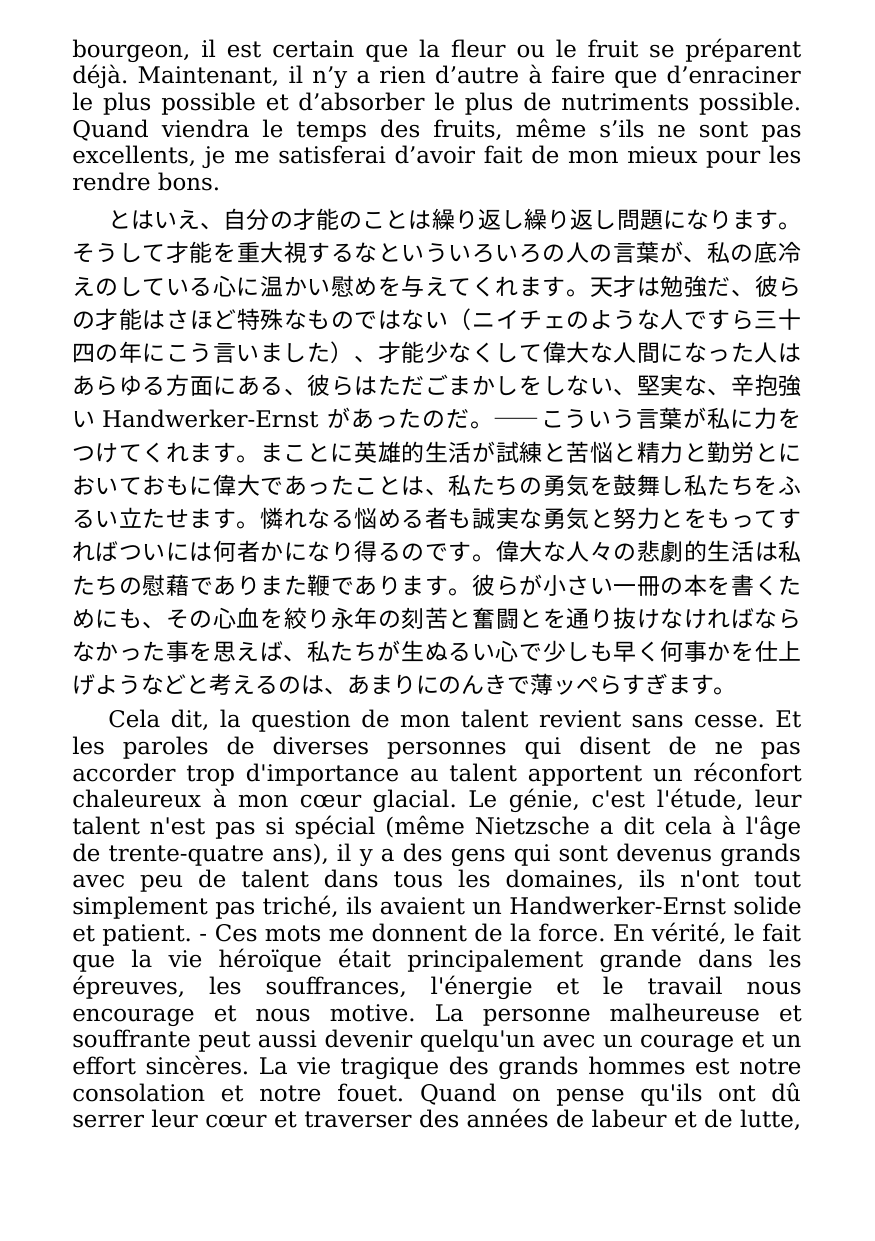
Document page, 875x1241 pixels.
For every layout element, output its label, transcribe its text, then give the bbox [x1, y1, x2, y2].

text とはいえ、自分の才能のことは繰り返し繰り返し問題になります。そうして才能を重大視するなといういろいろの人の言葉が、私の底冷えのしている心に温かい慰めを与えてくれます。天才は勉強だ、彼らの才能はさほど特殊なものではない（ニイチェのような人ですら三十四の年にこう言いました）、才能少なくして偉大な人間になった人はあらゆる方面にある、彼らはただごまかしをしない、堅実な、辛抱強い Handwerker-Ernst があったのだ。――こういう言葉が私に力をつけてくれます。まことに英雄的生活が試練と苦悩と精力と勤労とにおいておもに偉大であったことは、私たちの勇気を鼓舞し私たちをふるい立たせます。憐れなる悩める者も誠実な勇気と努力とをもってすればついには何者かになり得るのです。偉大な人々の悲劇的生活は私たちの慰藉でありまた鞭であります。彼らが小さい一冊の本を書くためにも、その心血を絞り永年の刻苦と奮闘とを通り抜けなければならなかった事を思えば、私たちが生ぬるい心で少しも早く何事かを仕上げようなどと考えるのは、あまりにのんきで薄ッぺらすぎます。 [72, 202, 802, 700]
text bourgeon, il est certain que la fleur ou le fruit se préparent déjà. Maintenant, il n’y a rien d’autre à faire que d’enraciner le plus possible et d’absorber le plus de nutriments possible. Quand viendra le temps des fruits, même s’ils ne sont pas excellents, je me satisferai d’avoir fait de mon mieux pour les rendre bons. [72, 36, 802, 196]
text Cela dit, la question de mon talent revient sans cesse. Et les paroles de diverses personnes qui disent de ne pas accorder trop d'importance au talent apportent un réconfort chaleureux à mon cœur glacial. Le génie, c'est l'étude, leur talent n'est pas si spécial (même Nietzsche a dit cela à l'âge de trente-quatre ans), il y a des gens qui sont devenus grands avec peu de talent dans tous les domaines, ils n'ont tout simplement pas triché, ils avaient un Handwerker-Ernst solide et patient. - Ces mots me donnent de la force. En vérité, le fait que la vie héroïque était principalement grande dans les épreuves, les souffrances, l'énergie et le travail nous encourage et nous motive. La personne malheureuse et souffrante peut aussi devenir quelqu'un avec un courage et un effort sincères. La vie tragique des grands hommes est notre consolation et notre fouet. Quand on pense qu'ils ont dû serrer leur cœur et traverser des années de labeur et de lutte, [72, 706, 802, 1133]
